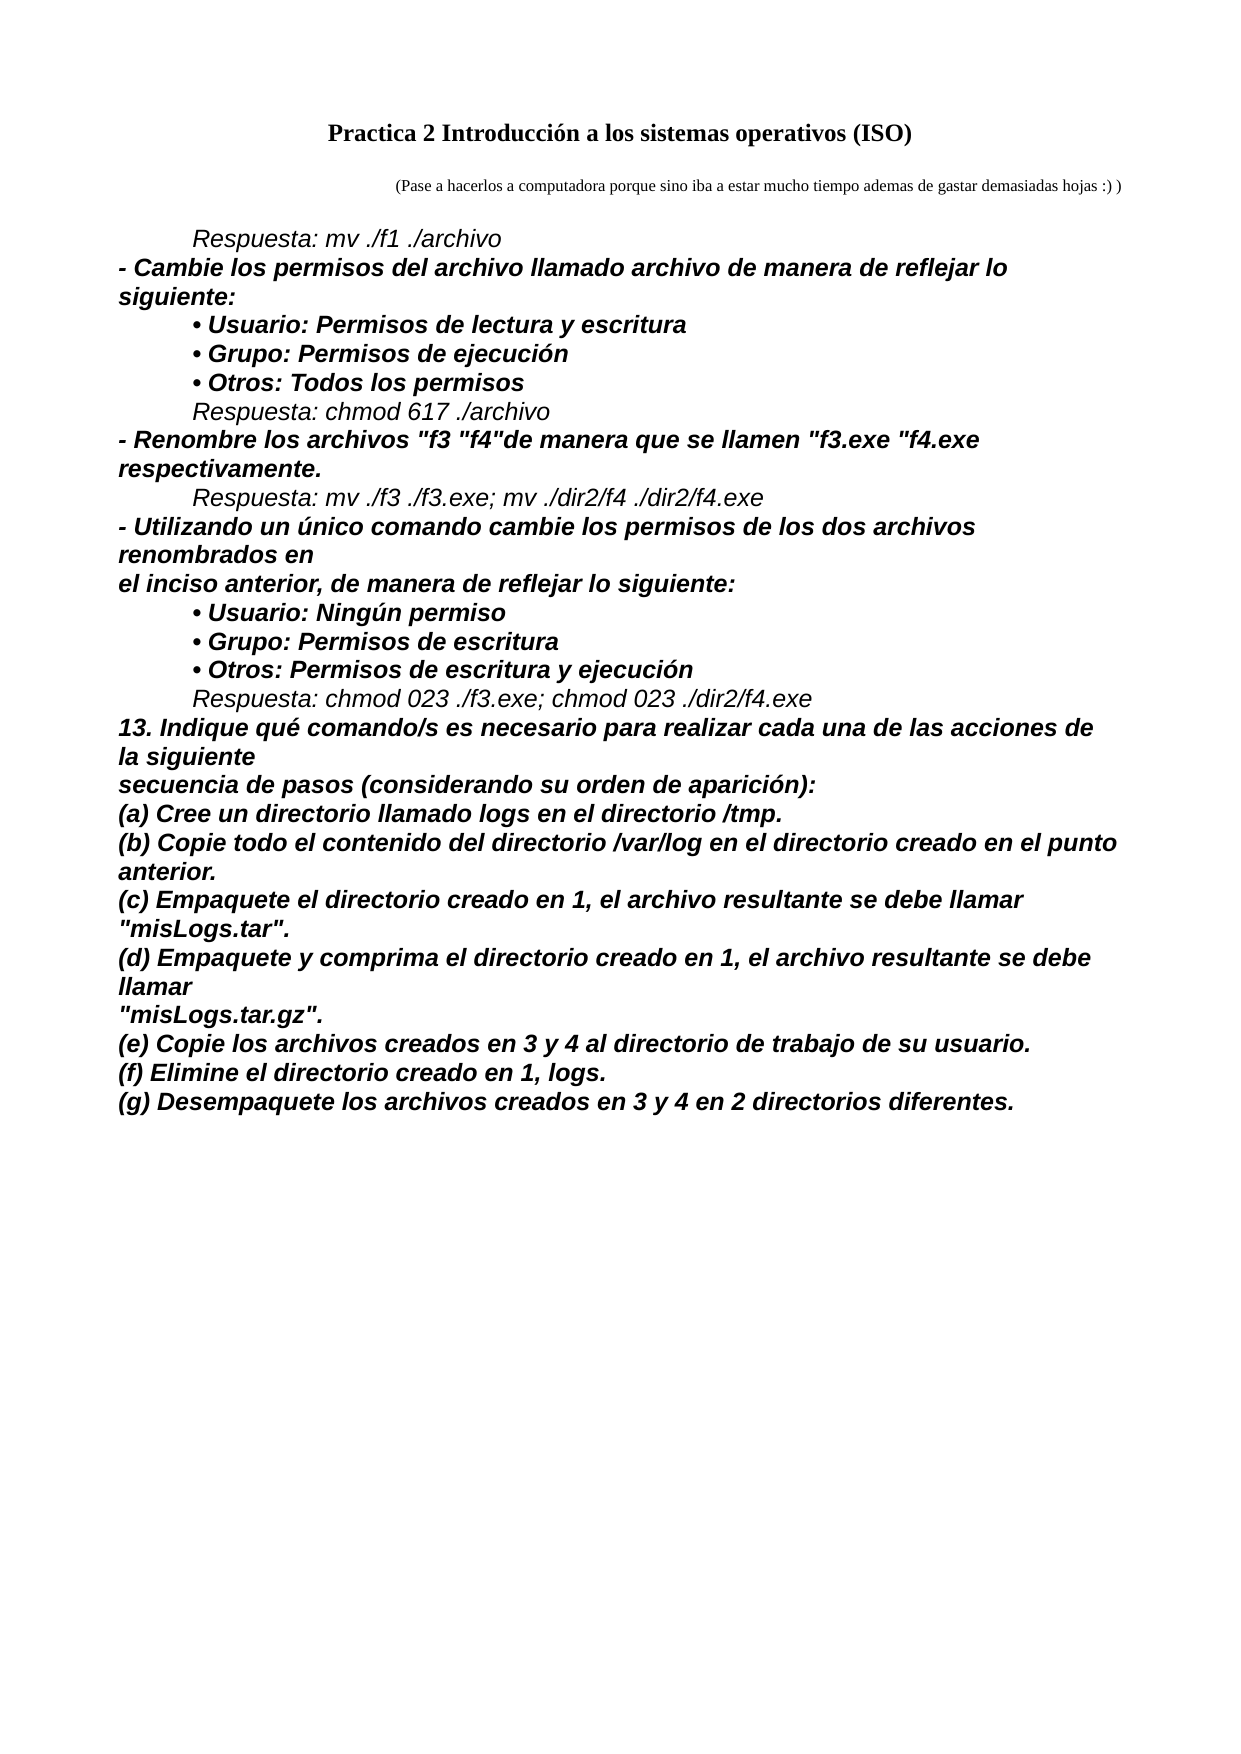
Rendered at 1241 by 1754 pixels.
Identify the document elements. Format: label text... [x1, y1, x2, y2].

text • Grupo: Permisos de escritura [118, 627, 1122, 656]
text Respuesta: chmod 617 ./archivo [118, 397, 1122, 426]
text - Renombre los archivos "f3 "f4"de manera que se llamen "f3.exe "f4.exe respectivamente. [118, 426, 1122, 483]
text anterior. [118, 857, 1122, 886]
text el inciso anterior, de manera de reflejar lo siguiente: [118, 569, 1122, 598]
text 13. Indique qué comando/s es necesario para realizar cada una de las acciones de la siguiente [118, 713, 1122, 771]
text Respuesta: chmod 023 ./f3.exe; chmod 023 ./dir2/f4.exe [118, 684, 1122, 713]
text • Usuario: Permisos de lectura y escritura [118, 311, 1122, 339]
text secuencia de pasos (considerando su orden de aparición): [118, 771, 1122, 799]
text • Usuario: Ningún permiso [118, 598, 1122, 627]
text Respuesta: mv ./f1 ./archivo [118, 224, 1122, 253]
text (d) Empaquete y comprima el directorio creado en 1, el archivo resultante se debe llamar [118, 943, 1122, 1001]
text - Utilizando un único comando cambie los permisos de los dos archivos renombrados en [118, 512, 1122, 569]
text (g) Desempaquete los archivos creados en 3 y 4 en 2 directorios diferentes. [118, 1087, 1122, 1116]
text (a) Cree un directorio llamado logs en el directorio /tmp. [118, 799, 1122, 828]
text - Cambie los permisos del archivo llamado archivo de manera de reflejar lo siguiente: [118, 253, 1122, 311]
text "misLogs.tar.gz". [118, 1001, 1122, 1029]
text (e) Copie los archivos creados en 3 y 4 al directorio de trabajo de su usuario. [118, 1029, 1122, 1058]
text • Grupo: Permisos de ejecución [118, 339, 1122, 368]
text (f) Elimine el directorio creado en 1, logs. [118, 1058, 1122, 1087]
text • Otros: Todos los permisos [118, 368, 1122, 397]
text • Otros: Permisos de escritura y ejecución [118, 656, 1122, 684]
text (c) Empaquete el directorio creado en 1, el archivo resultante se debe llamar "misLogs.tar". [118, 886, 1122, 943]
text (b) Copie todo el contenido del directorio /var/log en el directorio creado en el punto [118, 828, 1122, 857]
text Respuesta: mv ./f3 ./f3.exe; mv ./dir2/f4 ./dir2/f4.exe [118, 483, 1122, 512]
